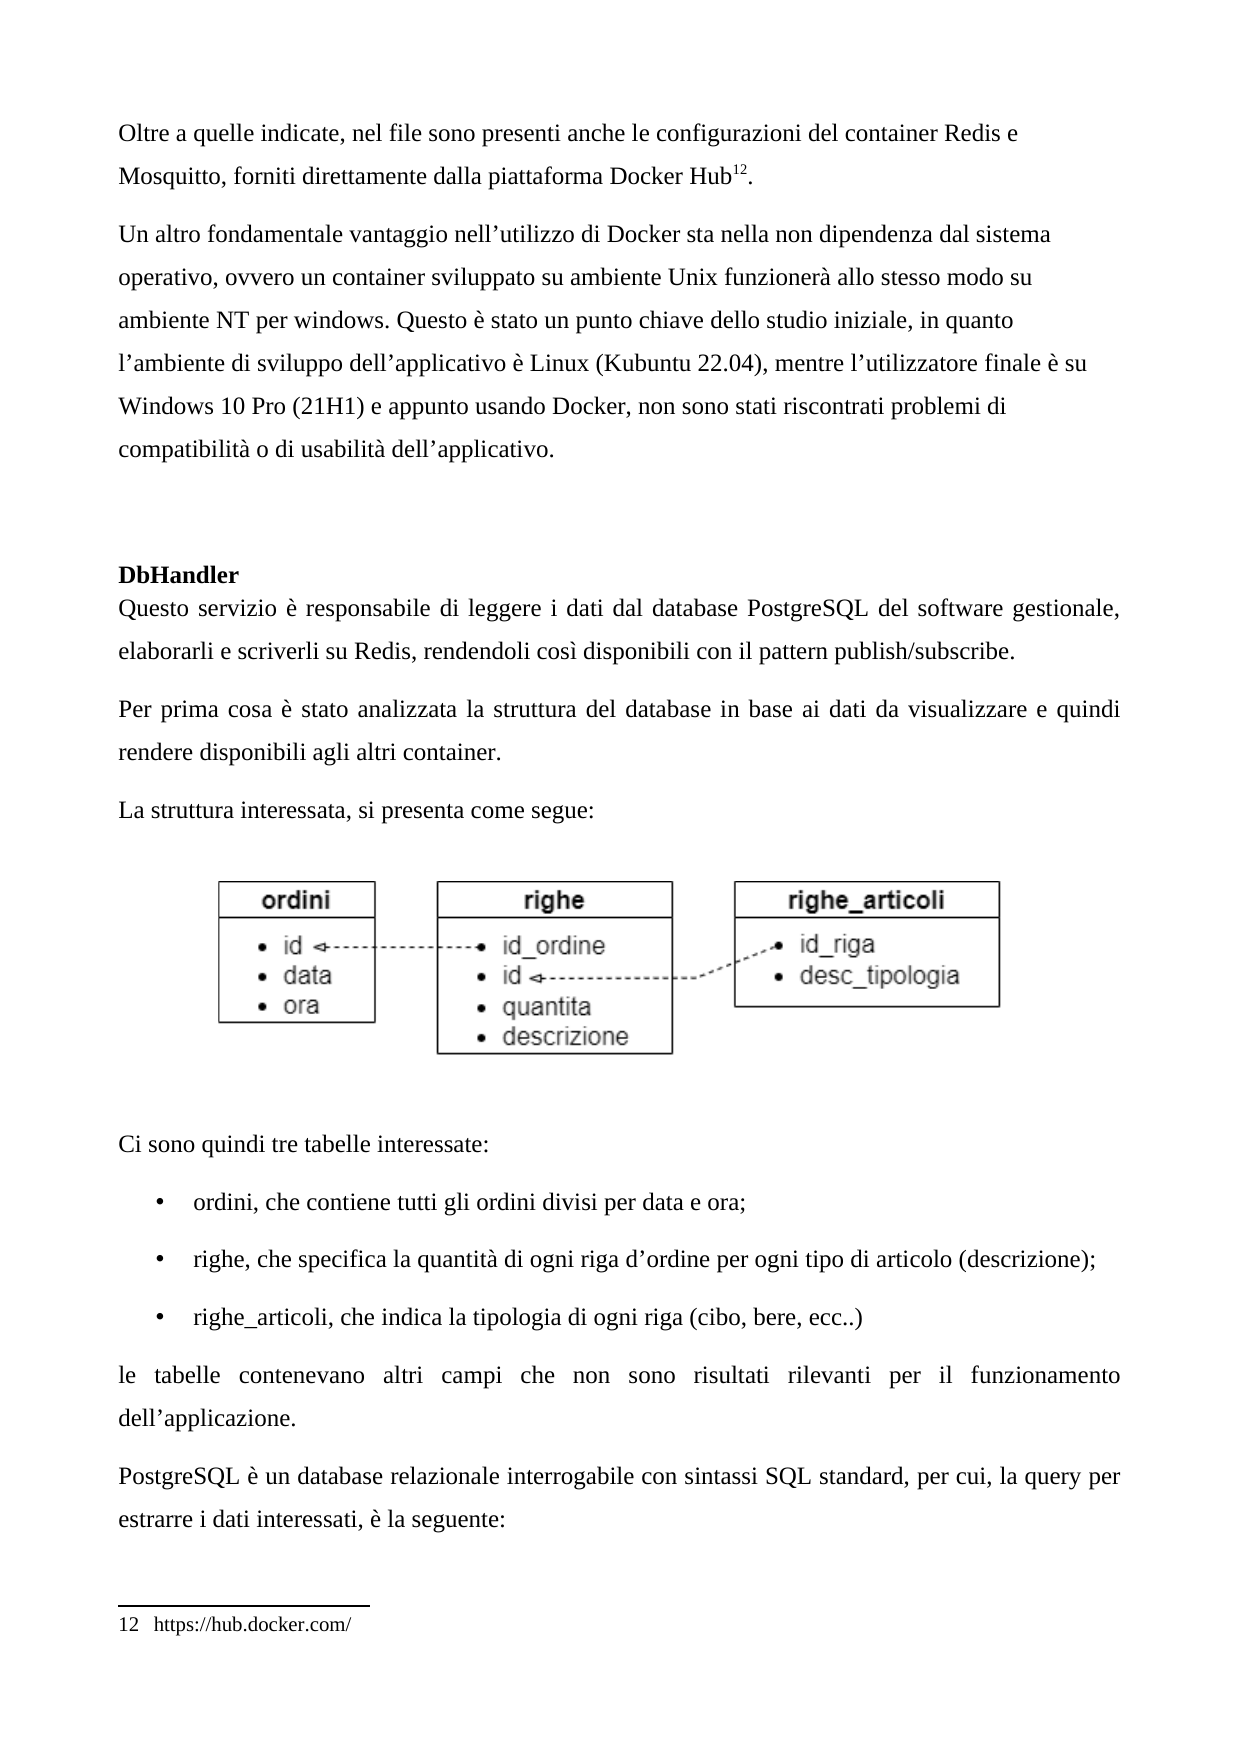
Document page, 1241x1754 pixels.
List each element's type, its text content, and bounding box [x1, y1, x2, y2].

list ordini, che contiene tutti gli ordini divisi per data e ora; [156, 1187, 1122, 1216]
text Per prima cosa è stato analizzata la struttura del database in base ai dati da visualizzare e quindi rendere disponibili agli altri container. [118, 694, 1122, 766]
text La struttura interessata, si presenta come segue: [118, 795, 1122, 824]
text Oltre a quelle indicate, nel file sono presenti anche le configurazioni del container Redis e Mosquitto, forniti direttamente dalla piattaforma Docker Hub. [118, 118, 1122, 190]
subtitle DbHandler [118, 560, 1122, 589]
picture [218, 881, 1002, 1086]
list righe, che specifica la quantità di ogni riga d’ordine per ogni tipo di articolo (descrizione); [156, 1244, 1122, 1273]
text Questo servizio è responsabile di leggere i dati dal database PostgreSQL del software gestionale, elaborarli e scriverli su Redis, rendendoli così disponibili con il pattern publish/subscribe. [118, 593, 1122, 665]
text Un altro fondamentale vantaggio nell’utilizzo di Docker sta nella non dipendenza dal sistema operativo, ovvero un container sviluppato su ambiente Unix funzionerà allo stesso modo su ambiente NT per windows. Questo è stato un punto chiave dello studio iniziale, in quanto l’ambiente di sviluppo dell’applicativo è Linux (Kubuntu 22.04), mentre l’utilizzatore finale è su Windows 10 Pro (21H1) e appunto usando Docker, non sono stati riscontrati problemi di compatibilità o di usabilità dell’applicativo. [118, 219, 1122, 463]
text PostgreSQL è un database relazionale interrogabile con sintassi SQL standard, per cui, la query per estrarre i dati interessati, è la seguente: [118, 1461, 1122, 1533]
list righe_articoli, che indica la tipologia di ogni riga (cibo, bere, ecc..) [156, 1302, 1122, 1331]
text https://hub.docker.com/ [118, 1612, 1122, 1636]
text le tabelle contenevano altri campi che non sono risultati rilevanti per il funzionamento dell’applicazione. [118, 1360, 1122, 1432]
text Ci sono quindi tre tabelle interessate: [118, 853, 1122, 1158]
